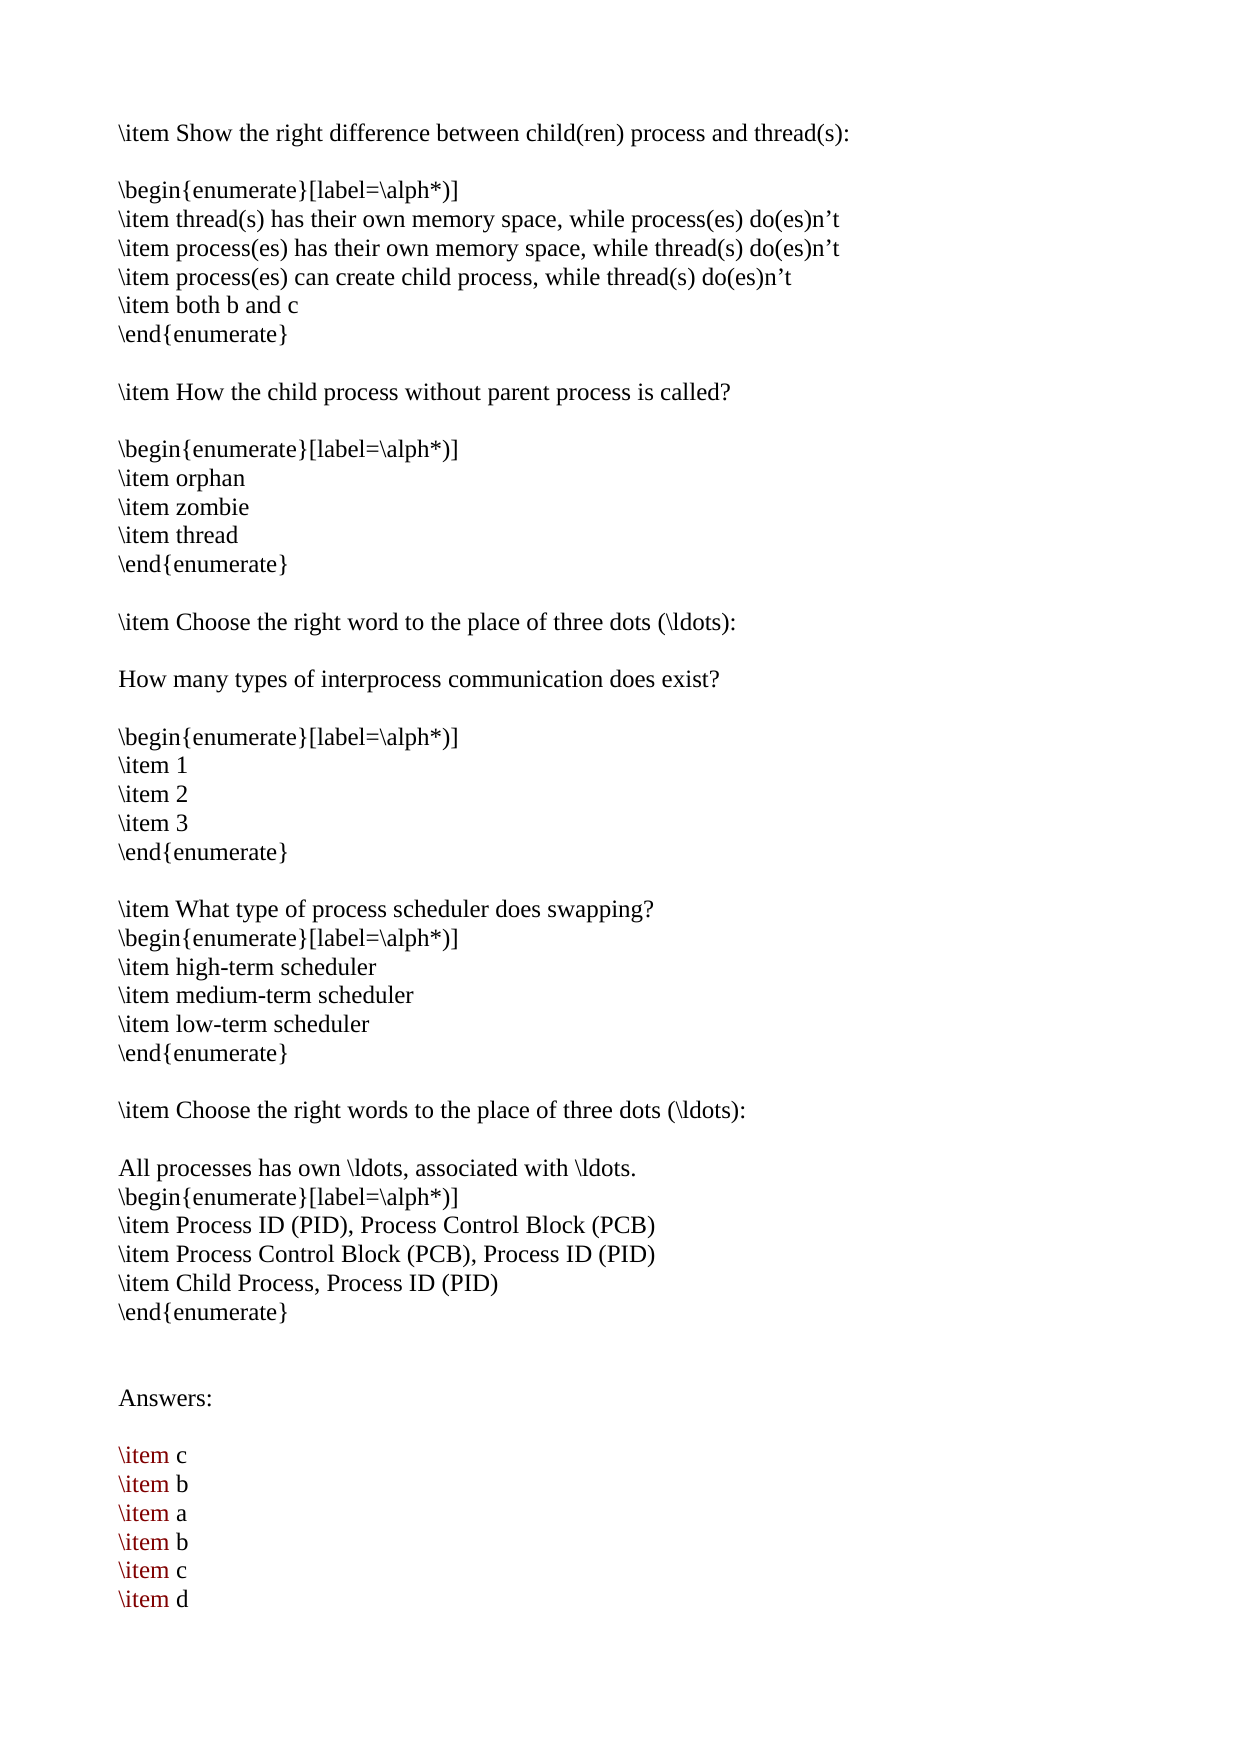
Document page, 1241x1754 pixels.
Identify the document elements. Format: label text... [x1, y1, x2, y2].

text \begin{enumerate}[label=\alph*)] [118, 722, 1122, 751]
text Answers: [118, 1383, 1122, 1412]
text \item both b and c [118, 291, 1122, 319]
text \item c [118, 1556, 1122, 1584]
text \end{enumerate} [118, 319, 1122, 348]
text \item Show the right difference between child(ren) process and thread(s): [118, 118, 1122, 147]
text \item b [118, 1527, 1122, 1556]
text \end{enumerate} [118, 549, 1122, 578]
text \begin{enumerate}[label=\alph*)] [118, 1182, 1122, 1211]
text \item How the child process without parent process is called? [118, 377, 1122, 406]
text \item 1 [118, 751, 1122, 779]
text \item orphan [118, 463, 1122, 492]
text \item Child Process, Process ID (PID) [118, 1268, 1122, 1297]
text \item Choose the right words to the place of three dots (\ldots): [118, 1096, 1122, 1124]
text How many types of interprocess communication does exist? [118, 664, 1122, 693]
text \item thread(s) has their own memory space, while process(es) do(es)n’t [118, 204, 1122, 233]
text \item medium-term scheduler [118, 981, 1122, 1009]
text \item zombie [118, 492, 1122, 521]
text \item process(es) can create child process, while thread(s) do(es)n’t [118, 262, 1122, 291]
text \begin{enumerate}[label=\alph*)] [118, 176, 1122, 204]
text \item c [118, 1441, 1122, 1469]
text \item a [118, 1498, 1122, 1527]
text \item Process Control Block (PCB), Process ID (PID) [118, 1239, 1122, 1268]
text \item process(es) has their own memory space, while thread(s) do(es)n’t [118, 233, 1122, 262]
text \begin{enumerate}[label=\alph*)] [118, 434, 1122, 463]
text \item high-term scheduler [118, 952, 1122, 981]
text \item d [118, 1584, 1122, 1613]
text \item low-term scheduler [118, 1009, 1122, 1038]
text \item thread [118, 521, 1122, 549]
text \end{enumerate} [118, 1038, 1122, 1067]
text \item b [118, 1469, 1122, 1498]
text \begin{enumerate}[label=\alph*)] [118, 923, 1122, 952]
text \item 3 [118, 808, 1122, 837]
text \item 2 [118, 779, 1122, 808]
text \item Choose the right word to the place of three dots (\ldots): [118, 607, 1122, 636]
text \end{enumerate} [118, 1297, 1122, 1326]
text All processes has own \ldots, associated with \ldots. [118, 1153, 1122, 1182]
text \end{enumerate} [118, 837, 1122, 866]
text \item Process ID (PID), Process Control Block (PCB) [118, 1211, 1122, 1239]
text \item What type of process scheduler does swapping? [118, 894, 1122, 923]
